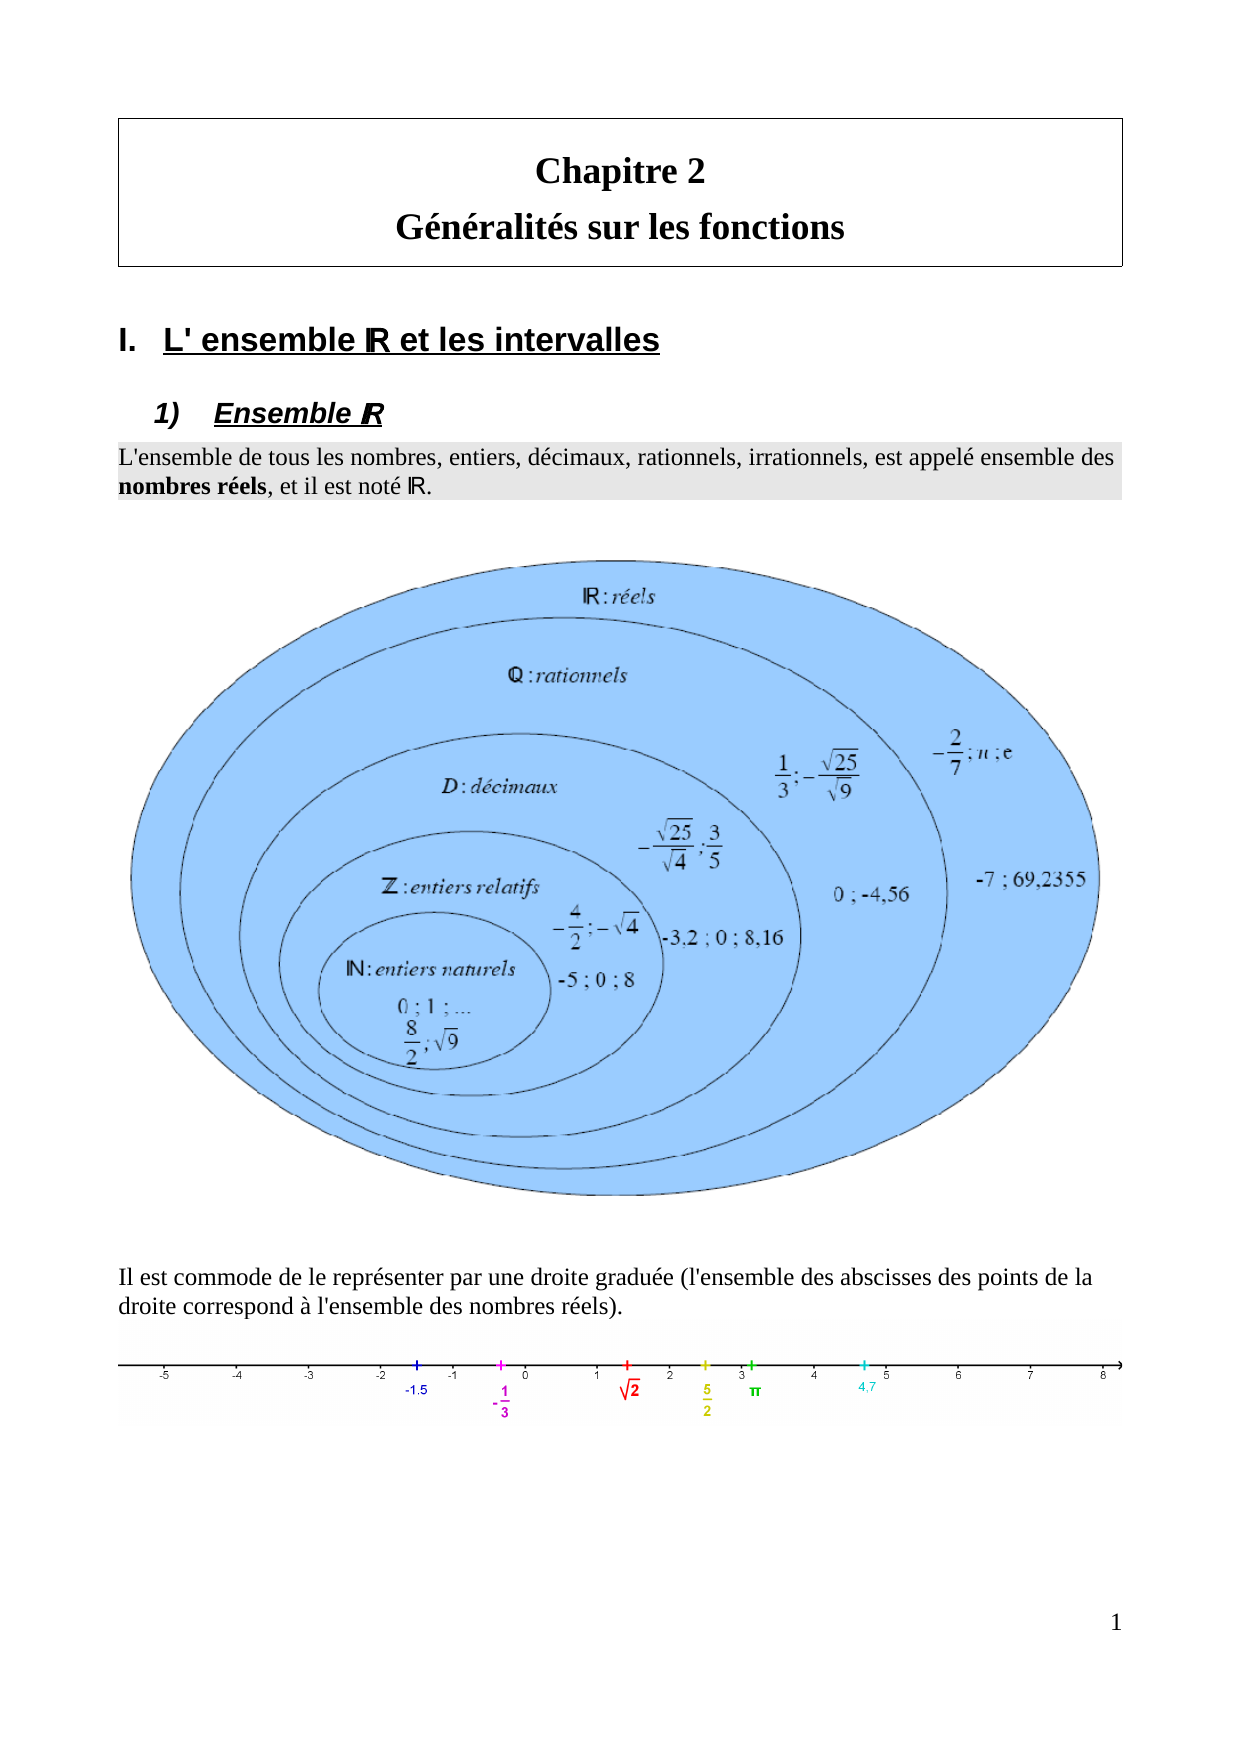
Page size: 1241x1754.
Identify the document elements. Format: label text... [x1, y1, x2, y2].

text Il est commode de le représenter par une droite graduée (l'ensemble des abscisses des points de la droite correspond à l'ensemble des nombres réels). [118, 1262, 1122, 1319]
text L'ensemble de tous les nombres, entiers, décimaux, rationnels, irrationnels, est appelé ensemble des nombres réels, et il est noté ℝ. [118, 442, 1122, 500]
picture [118, 557, 1123, 1205]
subtitle Ensemble ℝ [153, 396, 1122, 430]
table_header Chapitre 2 Généralités sur les fonctions [119, 119, 1122, 266]
subtitle L' ensemble ℝ et les intervalles [118, 320, 1122, 359]
